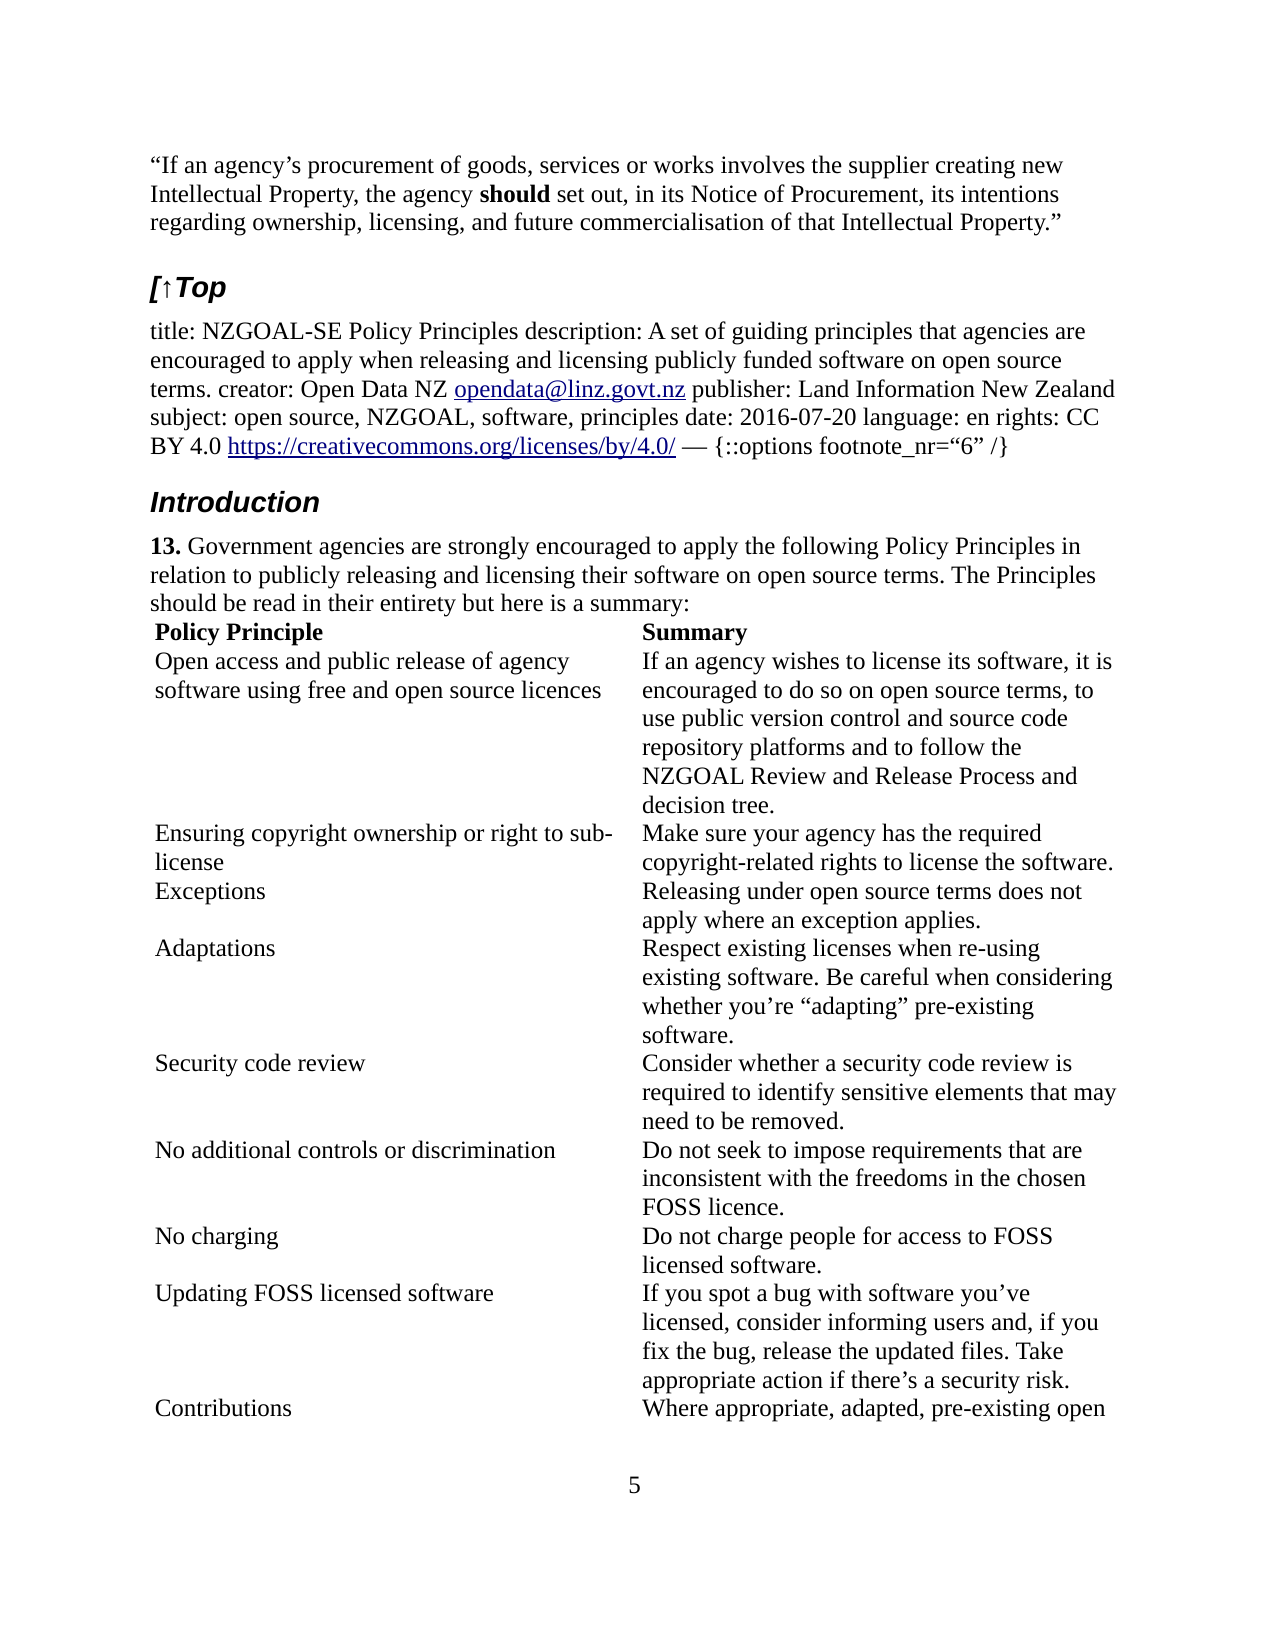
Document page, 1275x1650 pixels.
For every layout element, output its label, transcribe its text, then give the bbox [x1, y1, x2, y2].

table_cell Updating FOSS licensed software [150, 1279, 637, 1393]
subtitle Introduction [150, 485, 1125, 518]
table_cell Security code review [150, 1049, 637, 1135]
text 13. Government agencies are strongly encouraged to apply the following Policy Principles in relation to publicly releasing and licensing their software on open source terms. The Principles should be read in their entirety but here is a summary: [150, 531, 1125, 617]
table_cell Make sure your agency has the required copyright-related rights to license the software. [638, 819, 1125, 876]
table_cell Exceptions [150, 876, 637, 933]
text title: NZGOAL-SE Policy Principles description: A set of guiding principles that agencies are encouraged to apply when releasing and licensing publicly funded software on open source terms. creator: Open Data NZ opendata@linz.govt.nz publisher: Land Information New Zealand subject: open source, NZGOAL, software, principles date: 2016-07-20 language: en rights: CC BY 4.0 https://creativecommons.org/licenses/by/4.0/ — {::options footnote_nr=“6” /} [150, 316, 1125, 460]
table_header Summary [638, 617, 1125, 646]
table_cell Consider whether a security code review is required to identify sensitive elements that may need to be removed. [638, 1049, 1125, 1135]
table_cell Respect existing licenses when re-using existing software. Be careful when considering whether you’re “adapting” pre-existing software. [638, 934, 1125, 1048]
table_cell Where appropriate, adapted, pre-existing open [638, 1394, 1125, 1422]
text “If an agency’s procurement of goods, services or works involves the supplier creating new Intellectual Property, the agency should set out, in its Notice of Procurement, its intentions regarding ownership, licensing, and future commercialisation of that Intellectual Property.” [150, 150, 1125, 236]
table_cell Open access and public release of agency software using free and open source licences [150, 646, 637, 818]
subtitle [↑Top [150, 270, 1125, 304]
table_cell Do not charge people for access to FOSS licensed software. [638, 1221, 1125, 1278]
table_cell Contributions [150, 1394, 637, 1422]
table_cell If an agency wishes to license its software, it is encouraged to do so on open source terms, to use public version control and source code repository platforms and to follow the NZGOAL Review and Release Process and decision tree. [638, 646, 1125, 818]
table_cell Adaptations [150, 934, 637, 1048]
table_cell No additional controls or discrimination [150, 1135, 637, 1221]
table_cell No charging [150, 1221, 637, 1278]
table_cell Releasing under open source terms does not apply where an exception applies. [638, 876, 1125, 933]
table_cell Do not seek to impose requirements that are inconsistent with the freedoms in the chosen FOSS licence. [638, 1135, 1125, 1221]
table_cell If you spot a bug with software you’ve licensed, consider informing users and, if you fix the bug, release the updated files. Take appropriate action if there’s a security risk. [638, 1279, 1125, 1393]
table_cell Ensuring copyright ownership or right to sub-license [150, 819, 637, 876]
table_header Policy Principle [150, 617, 637, 646]
